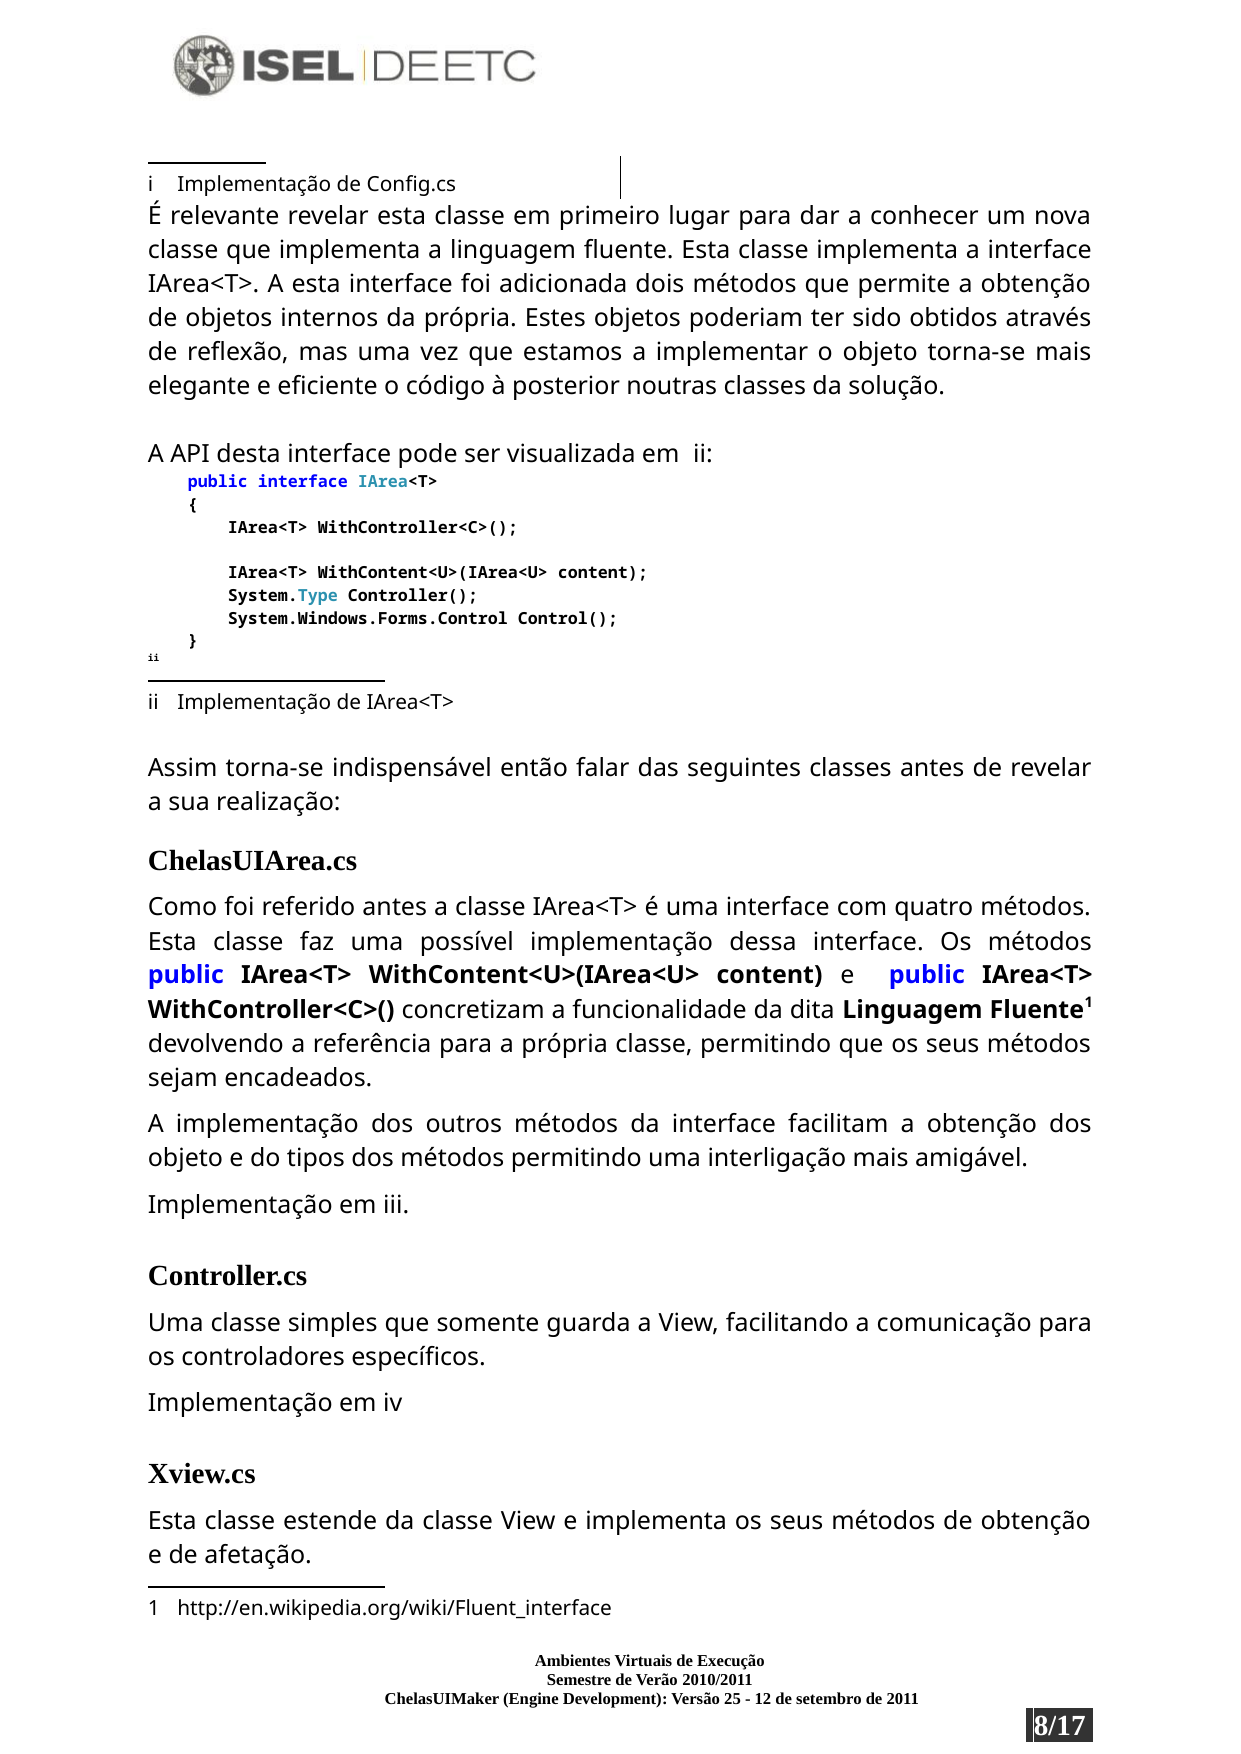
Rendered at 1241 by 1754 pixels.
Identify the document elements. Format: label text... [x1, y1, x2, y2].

text Esta classe estende da classe View e implementa os seus métodos de obtenção e de afetação. [148, 1502, 1093, 1571]
text Como foi referido antes a classe IArea<T> é uma interface com quatro métodos. Esta classe faz uma possível implementação dessa interface. Os métodos public IArea<T> WithContent<U>(IArea<U> content) e public IArea<T> WithController<C>() concretizam a funcionalidade da dita Linguagem Fluente devolvendo a referência para a própria classe, permitindo que os seus métodos sejam encadeados. [148, 889, 1093, 1093]
subtitle Controller.cs [148, 1258, 1093, 1292]
text Implementação em iv [148, 1385, 1093, 1419]
text A implementação dos outros métodos da interface facilitam a obtenção dos objeto e do tipos dos métodos permitindo uma interligação mais amigável. [148, 1106, 1093, 1174]
text Uma classe simples que somente guarda a View, facilitando a comunicação para os controladores específicos. [148, 1304, 1093, 1372]
text IArea<T> WithController<C>(); [148, 516, 1093, 538]
picture [164, 20, 566, 121]
text System.Type Controller(); [148, 584, 1093, 606]
text Implementação de Config.cs [148, 169, 618, 198]
text public interface IArea<T> [148, 470, 1093, 493]
text Assim torna-se indispensável então falar das seguintes classes antes de revelar a sua realização: [148, 750, 1093, 818]
text http://en.wikipedia.org/wiki/Fluent_interface [148, 1593, 1093, 1621]
text É relevante revelar esta classe em primeiro lugar para dar a conhecer um nova classe que implementa a linguagem fluente. Esta classe implementa a interface IArea<T>. A esta interface foi adicionada dois métodos que permite a obtenção de objetos internos da própria. Estes objetos poderiam ter sido obtidos através de reflexão, mas uma vez que estamos a implementar o objeto torna-se mais elegante e eficiente o código à posterior noutras classes da solução. [148, 198, 1093, 402]
subtitle Xview.cs [148, 1456, 1093, 1490]
text { [148, 493, 1093, 516]
text Implementação de IArea<T> [148, 687, 1093, 716]
text System.Windows.Forms.Control Control(); [148, 606, 1093, 629]
text A API desta interface pode ser visualizada em ii: [148, 436, 1093, 470]
text IArea<T> WithContent<U>(IArea<U> content); [148, 561, 1093, 584]
text } [148, 629, 1093, 652]
subtitle ChelasUIArea.cs [148, 843, 1093, 877]
text Implementação em iii. [148, 1187, 1093, 1221]
